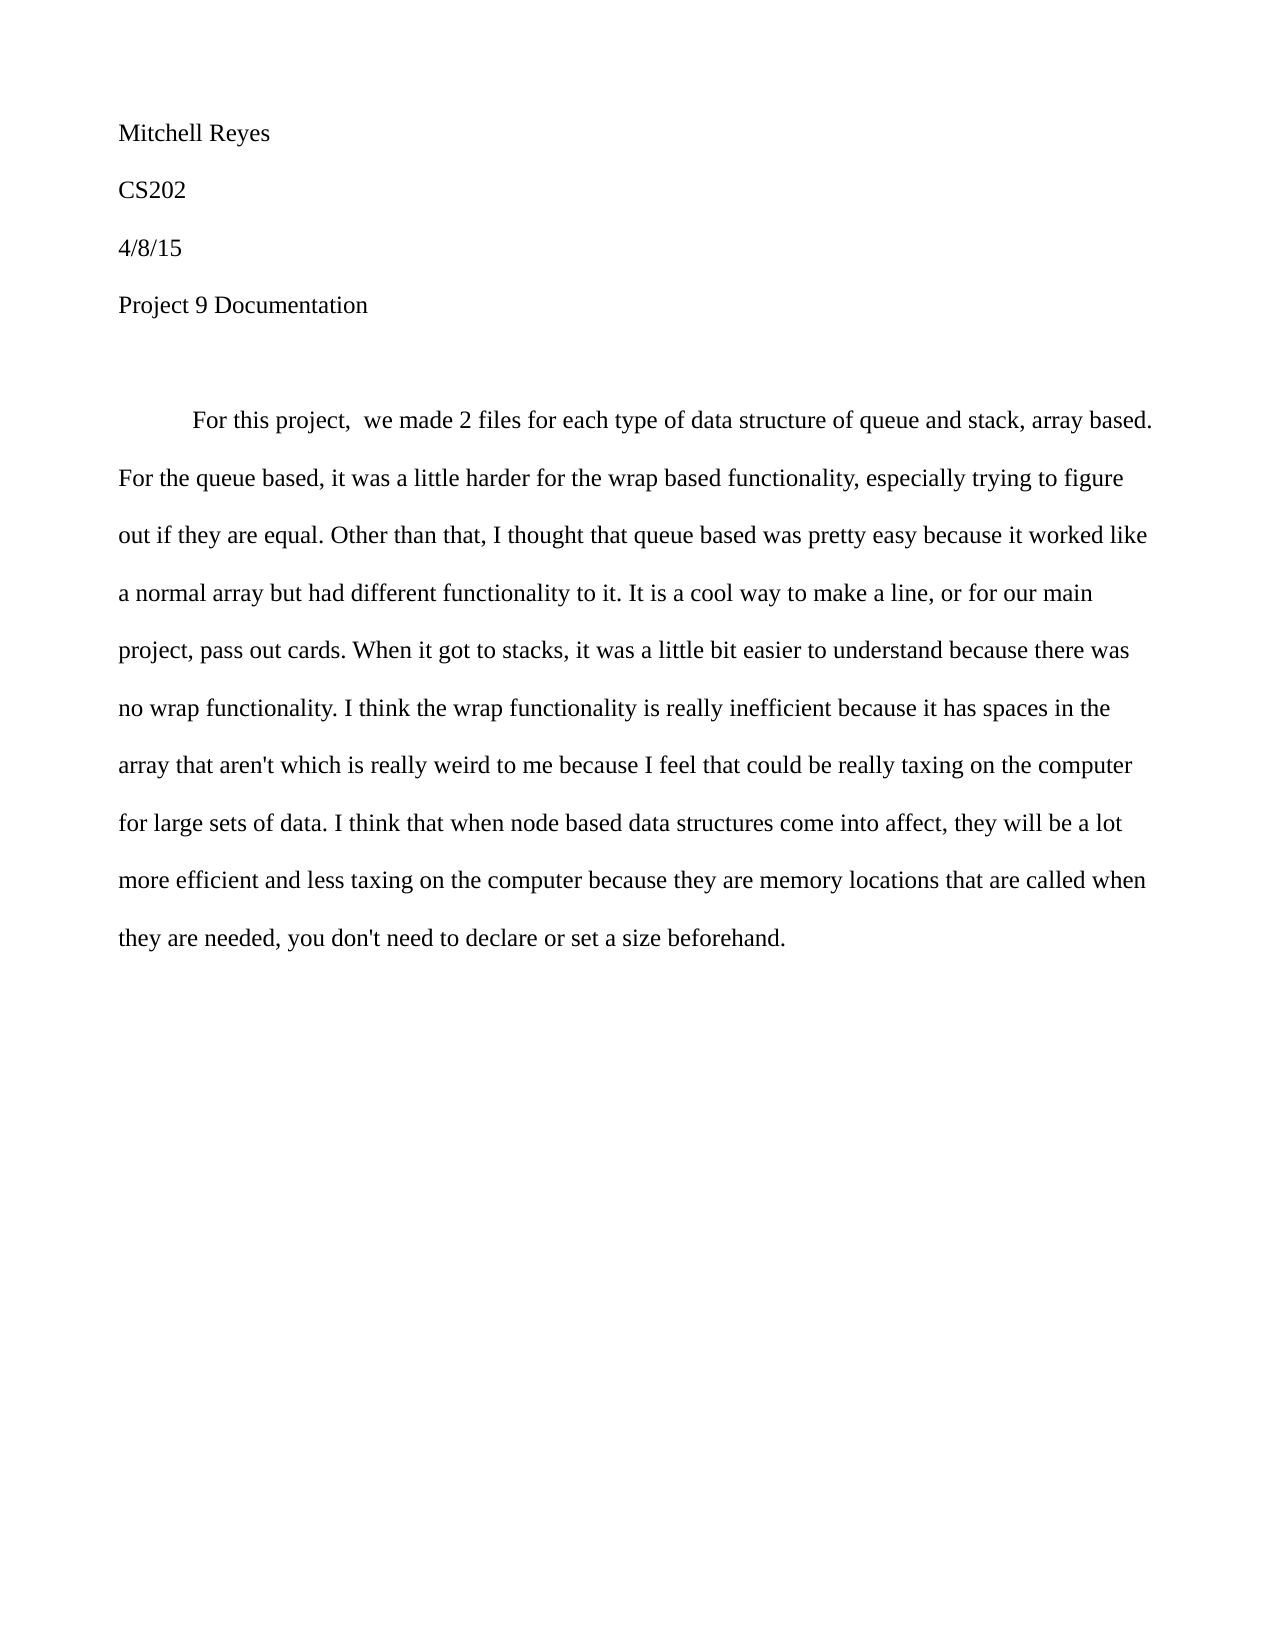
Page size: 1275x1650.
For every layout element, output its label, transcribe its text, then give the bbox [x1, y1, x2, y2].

text Project 9 Documentation [118, 291, 1157, 319]
text For this project, we made 2 files for each type of data structure of queue and stack, array based. For the queue based, it was a little harder for the wrap based functionality, especially trying to figure out if they are equal. Other than that, I thought that queue based was pretty easy because it worked like a normal array but had different functionality to it. It is a cool way to make a line, or for our main project, pass out cards. When it got to stacks, it was a little bit easier to understand because there was no wrap functionality. I think the wrap functionality is really inefficient because it has spaces in the array that aren't which is really weird to me because I feel that could be really taxing on the computer for large sets of data. I think that when node based data structures come into affect, they will be a lot more efficient and less taxing on the computer because they are memory locations that are called when they are needed, you don't need to declare or set a size beforehand. [118, 406, 1157, 952]
text Mitchell Reyes [118, 118, 1157, 147]
text CS202 [118, 176, 1157, 204]
text 4/8/15 [118, 233, 1157, 262]
